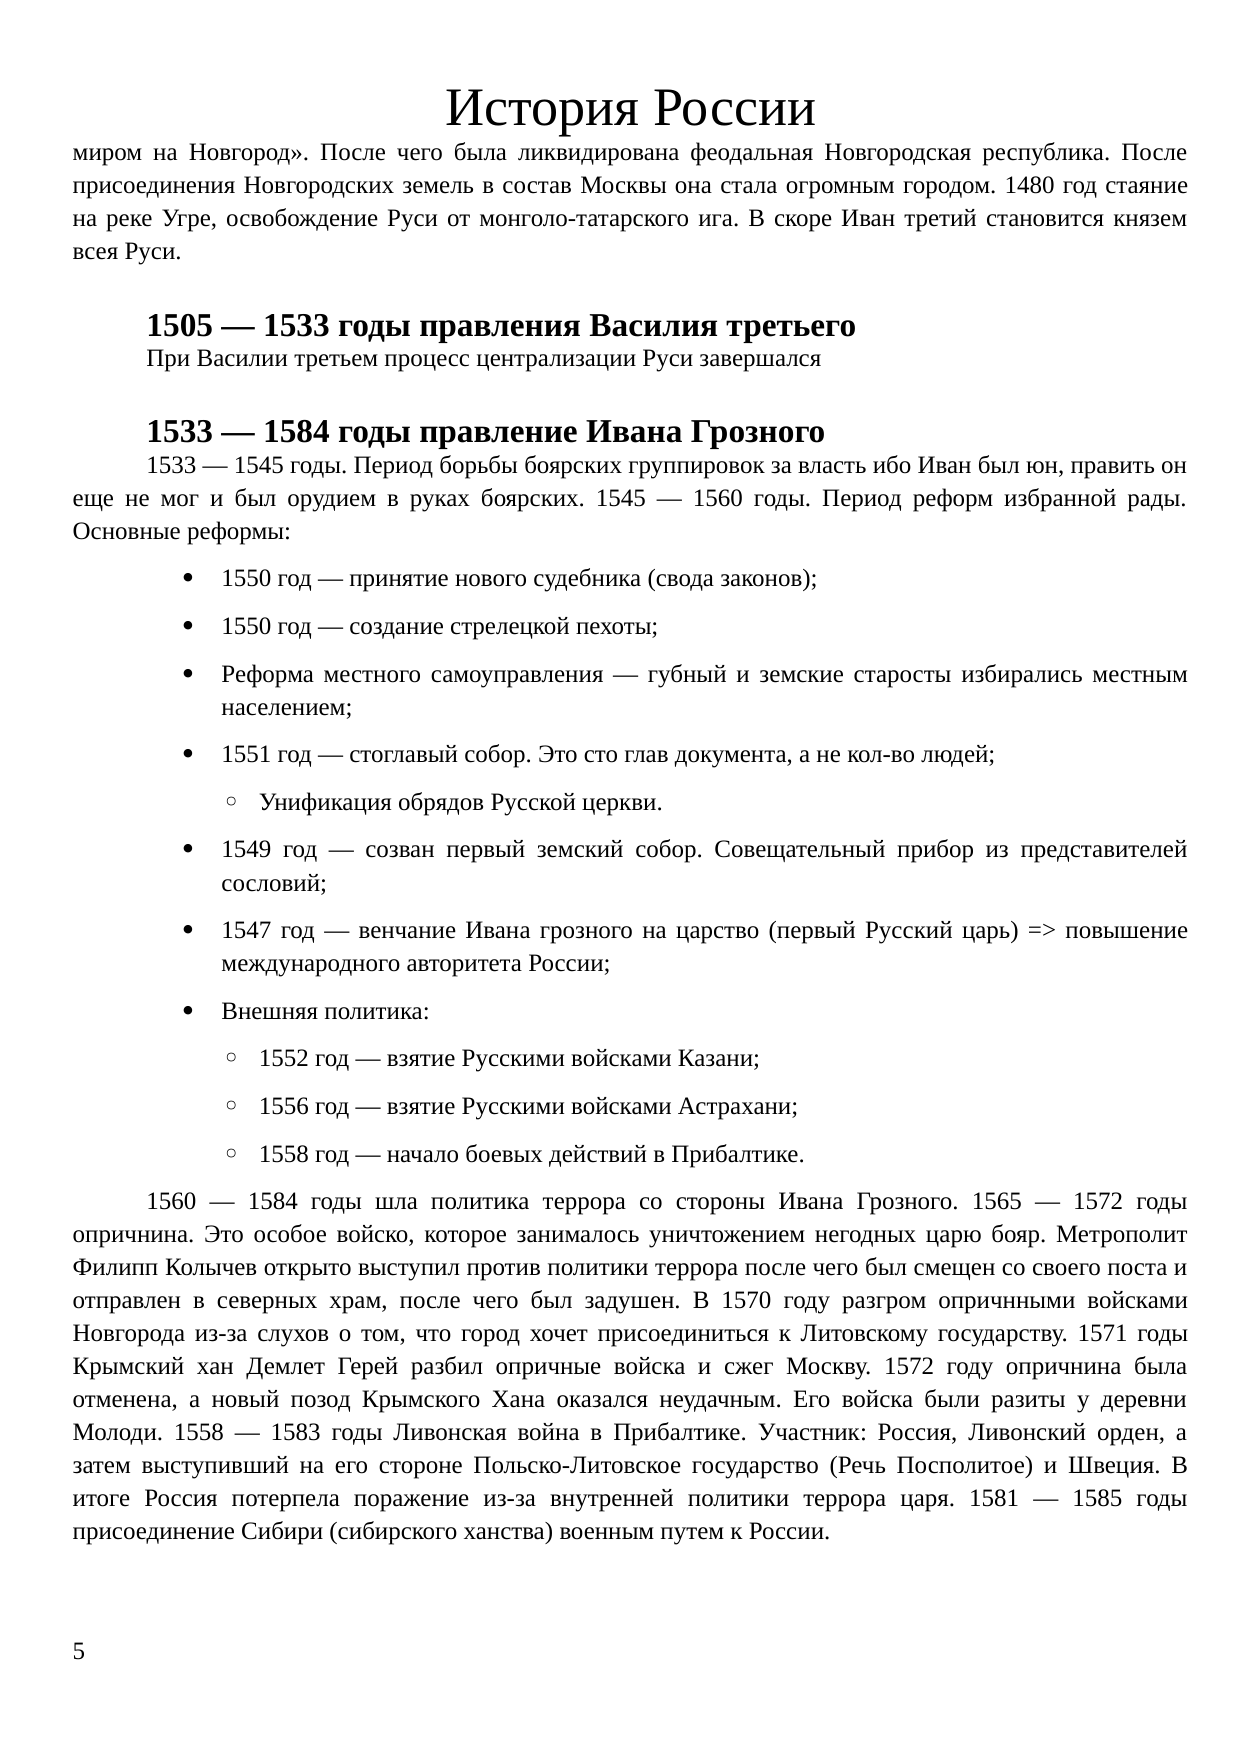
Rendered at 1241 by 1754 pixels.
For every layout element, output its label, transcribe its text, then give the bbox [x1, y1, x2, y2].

list 1556 год — взятие Русскими войсками Астрахани; [221, 1091, 1189, 1120]
list 1547 год — венчание Ивана грозного на царство (первый Русский царь) => повышение международного авторитета России; [184, 915, 1189, 977]
list Унификация обрядов Русской церкви. [221, 787, 1189, 816]
text 1560 — 1584 годы шла политика террора со стороны Ивана Грозного. 1565 — 1572 годы опричнина. Это особое войско, которое занималось уничтожением негодных царю бояр. Метрополит Филипп Колычев открыто выступил против политики террора после чего был смещен со своего поста и отправлен в северных храм, после чего был задушен. В 1570 году разгром опричнными войсками Новгорода из-за слухов о том, что город хочет присоединиться к Литовскому государству. 1571 годы Крымский хан Демлет Герей разбил опричные войска и сжег Москву. 1572 году опричнина была отменена, а новый позод Крымского Хана оказался неудачным. Его войска были разиты у деревни Молоди. 1558 — 1583 годы Ливонская война в Прибалтике. Участник: Россия, Ливонский орден, а затем выступивший на его стороне Польско-Литовское государство (Речь Посполитое) и Швеция. В итоге Россия потерпела поражение из-за внутренней политики террора царя. 1581 — 1585 годы присоединение Сибири (сибирского ханства) военным путем к России. [72, 1186, 1189, 1545]
list Реформа местного самоуправления — губный и земские старосты избирались местным населением; [184, 659, 1189, 721]
text миром на Новгород». После чего была ликвидирована феодальная Новгородская республика. После присоединения Новгородских земель в состав Москвы она стала огромным городом. 1480 год стаяние на реке Угре, освобождение Руси от монголо-татарского ига. В скоре Иван третий становится князем всея Руси. [72, 137, 1189, 265]
list 1550 год — принятие нового судебника (свода законов); [184, 563, 1189, 592]
text 1533 — 1545 годы. Период борьбы боярских группировок за власть ибо Иван был юн, править он еще не мог и был орудием в руках боярских. 1545 — 1560 годы. Период реформ избранной рады. Основные реформы: [72, 450, 1189, 545]
text При Василии третьем процесс централизации Руси завершался [72, 343, 1189, 372]
list Внешняя политика: [184, 996, 1189, 1024]
list 1550 год — создание стрелецкой пехоты; [184, 611, 1189, 640]
list 1551 год — стоглавый собор. Это сто глав документа, а не кол-во людей; [184, 739, 1189, 768]
list 1558 год — начало боевых действий в Прибалтике. [221, 1139, 1189, 1167]
list 1505 — 1533 годы правления Василия третьего [72, 305, 1189, 343]
list 1533 — 1584 годы правление Ивана Грозного [72, 412, 1189, 450]
list 1549 год — созван первый земский собор. Совещательный прибор из представителей сословий; [184, 834, 1189, 896]
list 1552 год — взятие Русскими войсками Казани; [221, 1043, 1189, 1072]
